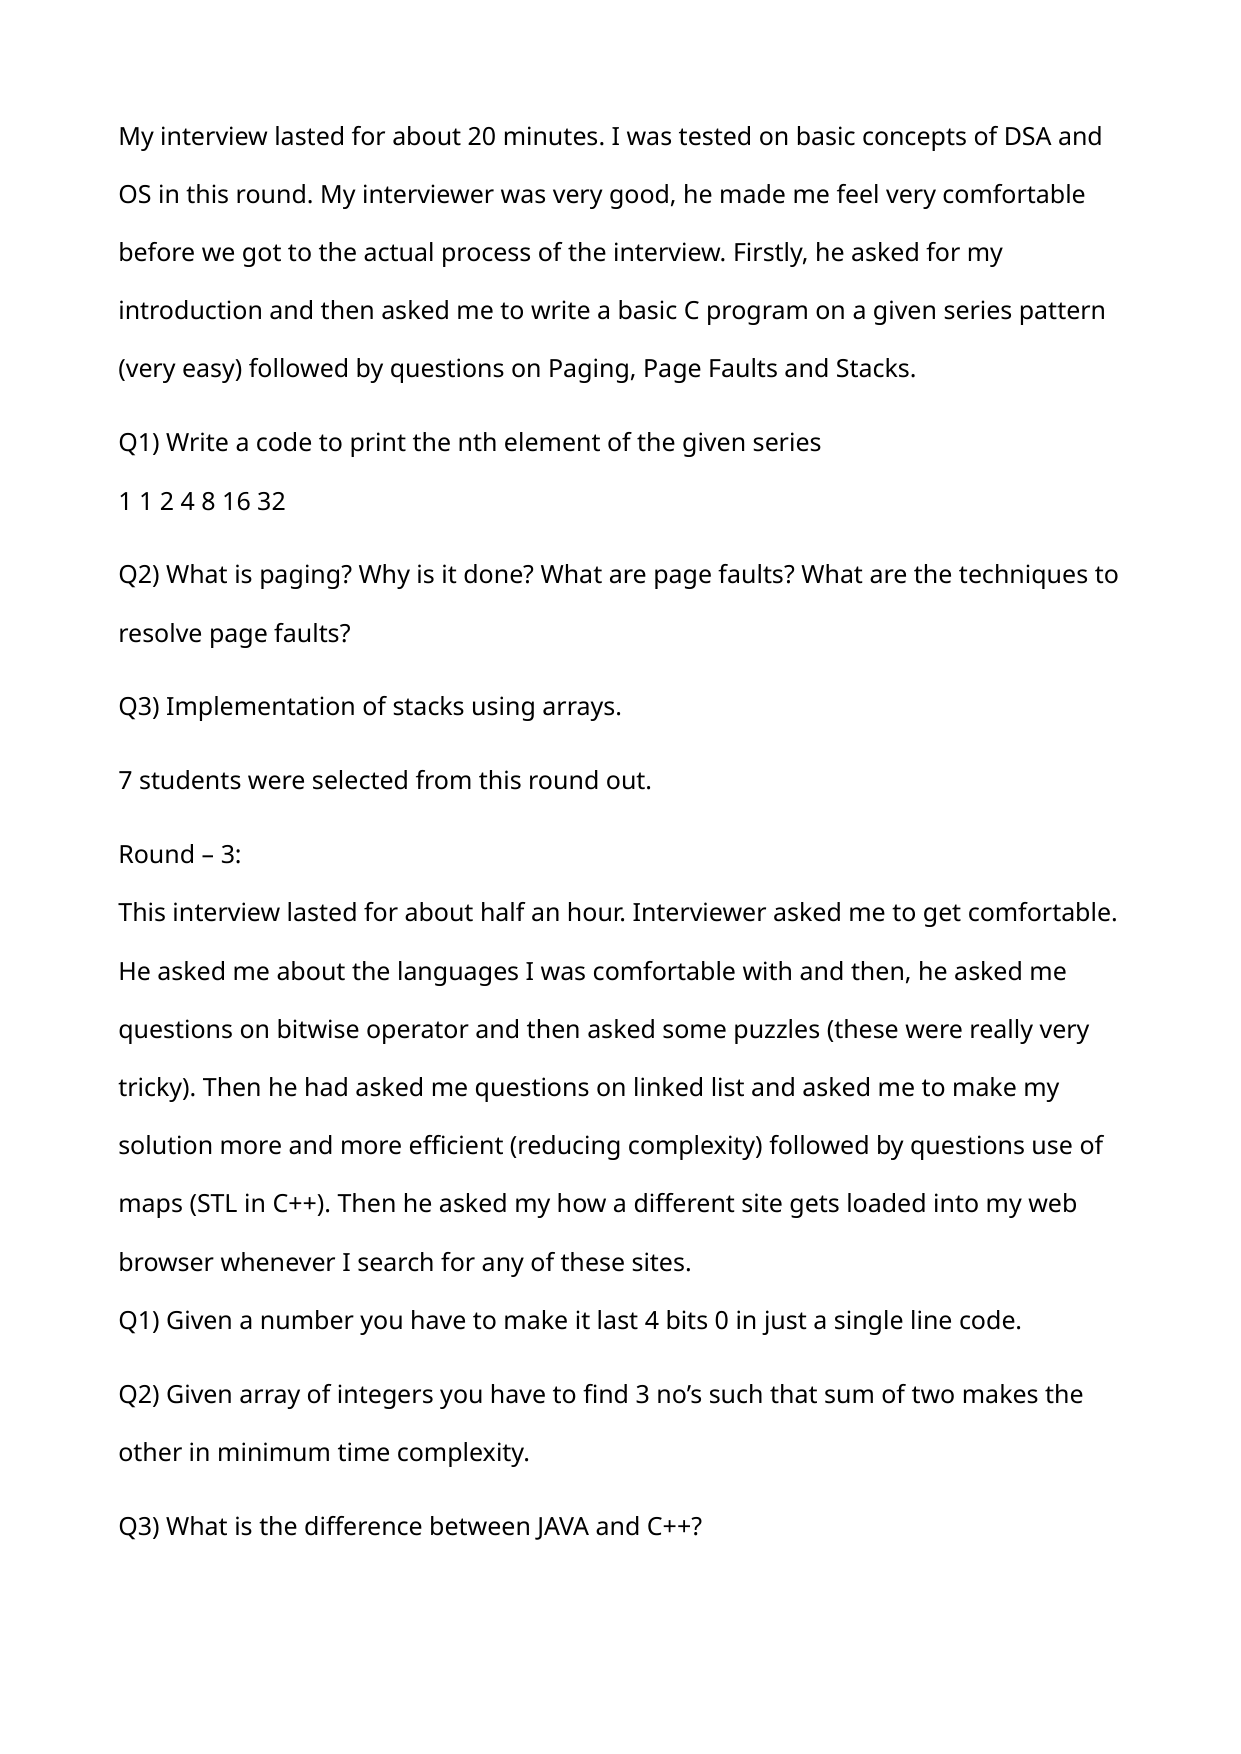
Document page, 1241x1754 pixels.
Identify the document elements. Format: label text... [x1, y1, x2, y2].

text Q3) Implementation of stacks using arrays. [118, 689, 1122, 723]
text Q1) Write a code to print the nth element of the given series 1 1 2 4 8 16 32 [118, 425, 1122, 517]
text Q2) Given array of integers you have to find 3 no’s such that sum of two makes the other in minimum time complexity. [118, 1376, 1122, 1469]
text Q3) What is the difference between JAVA and C++? [118, 1508, 1122, 1543]
text Q2) What is paging? Why is it done? What are page faults? What are the techniques to resolve page faults? [118, 557, 1122, 649]
text Q1) Given a number you have to make it last 4 bits 0 in just a single line code. [118, 1303, 1122, 1337]
text My interview lasted for about 20 minutes. I was tested on basic concepts of DSA and OS in this round. My interviewer was very good, he made me feel very comfortable before we got to the actual process of the interview. Firstly, he asked for my introduction and then asked me to write a basic C program on a given series pattern (very easy) followed by questions on Paging, Page Faults and Stacks. [118, 118, 1122, 385]
text 7 students were selected from this round out. [118, 763, 1122, 797]
text Round – 3: This interview lasted for about half an hour. Interviewer asked me to get comfortable. He asked me about the languages I was comfortable with and then, he asked me questions on bitwise operator and then asked some puzzles (these were really very tricky). Then he had asked me questions on linked list and asked me to make my solution more and more efficient (reducing complexity) followed by questions use of maps (STL in C++). Then he asked my how a different site gets loaded into my web browser whenever I search for any of these sites. [118, 837, 1122, 1278]
